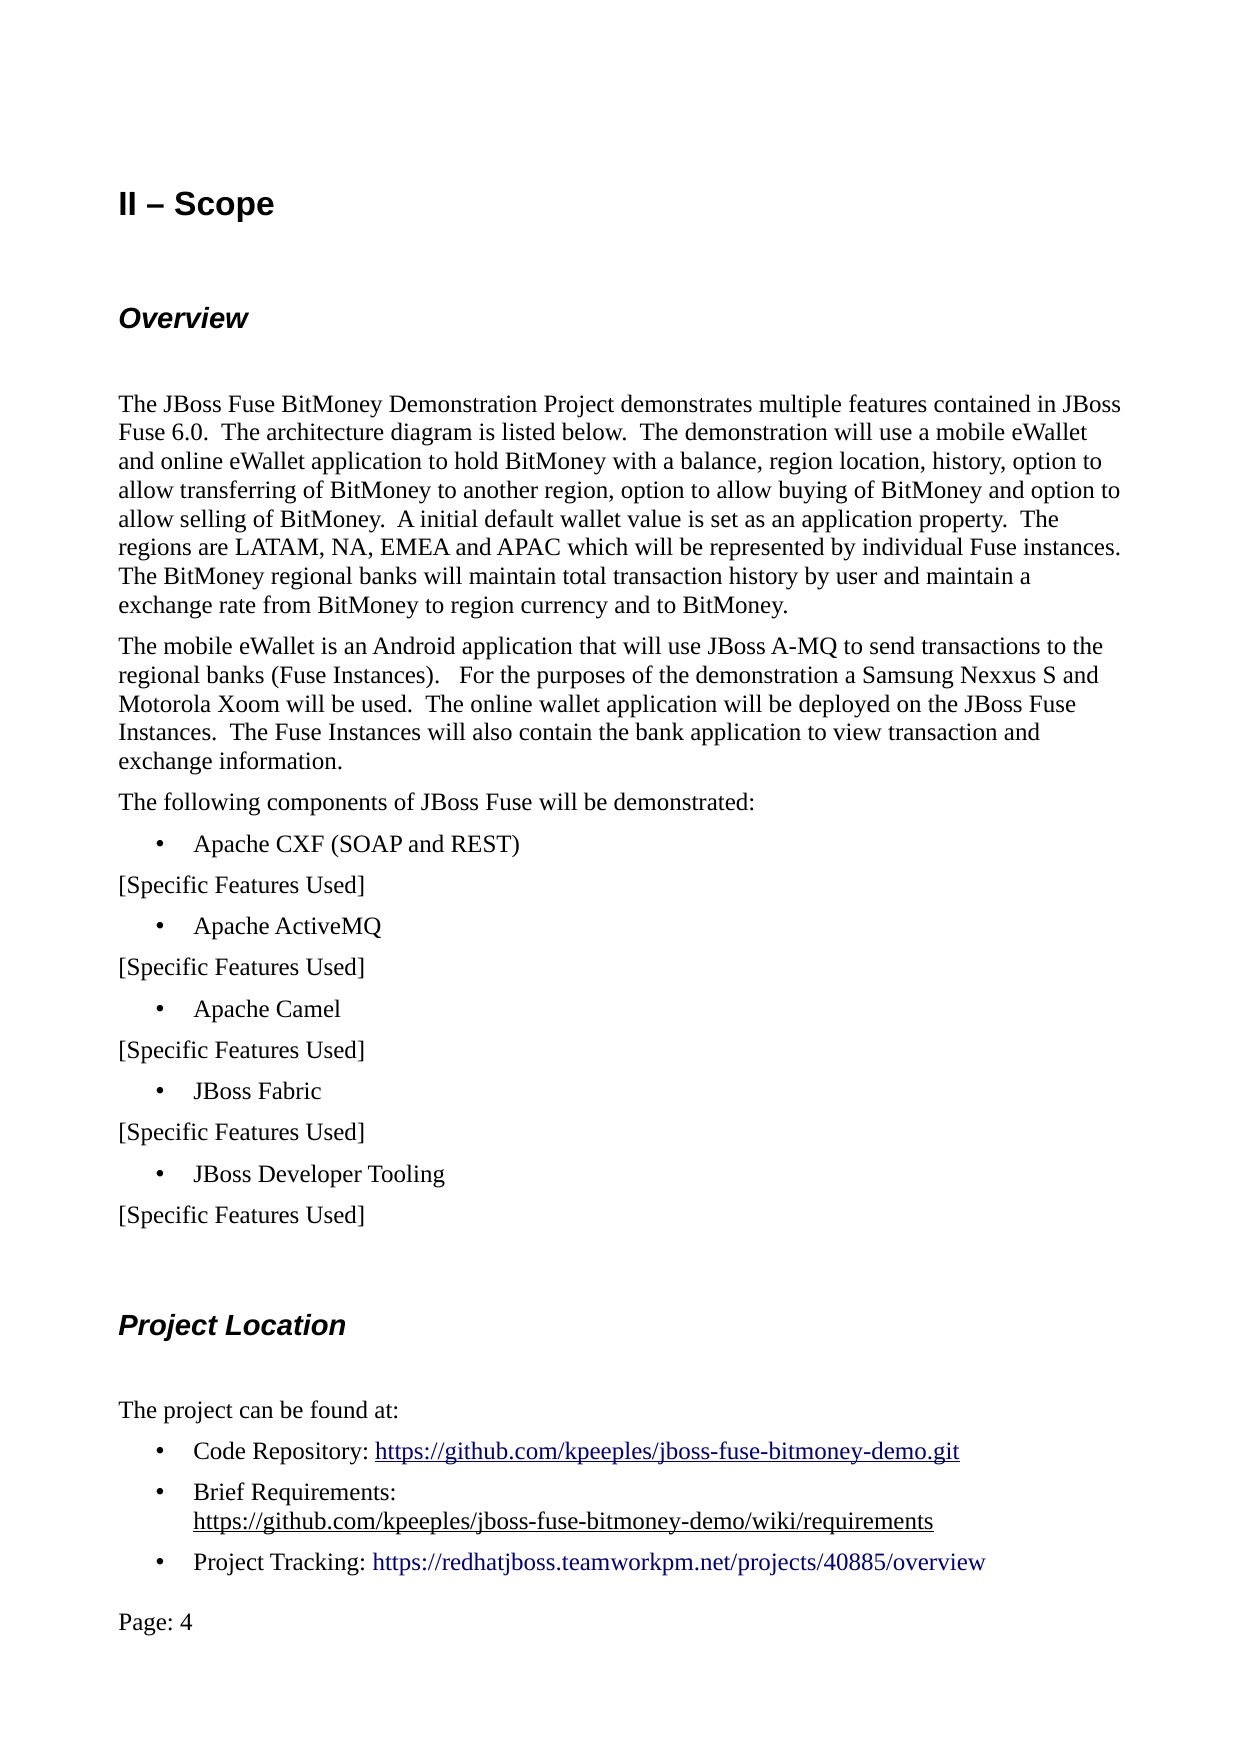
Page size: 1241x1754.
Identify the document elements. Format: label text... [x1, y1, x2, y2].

list Apache ActiveMQ [156, 911, 1122, 940]
text [Specific Features Used] [118, 952, 1122, 981]
subtitle Project Location [118, 1307, 1122, 1341]
list JBoss Fabric [156, 1076, 1122, 1105]
list Code Repository: https://github.com/kpeeples/jboss-fuse-bitmoney-demo.git [156, 1436, 1122, 1465]
text The project can be found at: [118, 1395, 1122, 1423]
subtitle Overview [118, 301, 1122, 335]
list JBoss Developer Tooling [156, 1159, 1122, 1187]
list Project Tracking: https://redhatjboss.teamworkpm.net/projects/40885/overview [156, 1547, 1122, 1576]
list Apache Camel [156, 994, 1122, 1022]
text [Specific Features Used] [118, 1117, 1122, 1146]
text The following components of JBoss Fuse will be demonstrated: [118, 787, 1122, 816]
text The mobile eWallet is an Android application that will use JBoss A-MQ to send transactions to the regional banks (Fuse Instances). For the purposes of the demonstration a Samsung Nexxus S and Motorola Xoom will be used. The online wallet application will be deployed on the JBoss Fuse Instances. The Fuse Instances will also contain the bank application to view transaction and exchange information. [118, 631, 1122, 775]
text The JBoss Fuse BitMoney Demonstration Project demonstrates multiple features contained in JBoss Fuse 6.0. The architecture diagram is listed below. The demonstration will use a mobile eWallet and online eWallet application to hold BitMoney with a balance, region location, history, option to allow transferring of BitMoney to another region, option to allow buying of BitMoney and option to allow selling of BitMoney. A initial default wallet value is set as an application property. The regions are LATAM, NA, EMEA and APAC which will be represented by individual Fuse instances. The BitMoney regional banks will maintain total transaction history by user and maintain a exchange rate from BitMoney to region currency and to BitMoney. [118, 389, 1122, 619]
list Apache CXF (SOAP and REST) [156, 829, 1122, 857]
text [Specific Features Used] [118, 1200, 1122, 1229]
subtitle II – Scope [118, 184, 1122, 223]
text [Specific Features Used] [118, 870, 1122, 899]
list Brief Requirements: https://github.com/kpeeples/jboss-fuse-bitmoney-demo/wiki/requirements [156, 1477, 1122, 1535]
text [Specific Features Used] [118, 1035, 1122, 1064]
